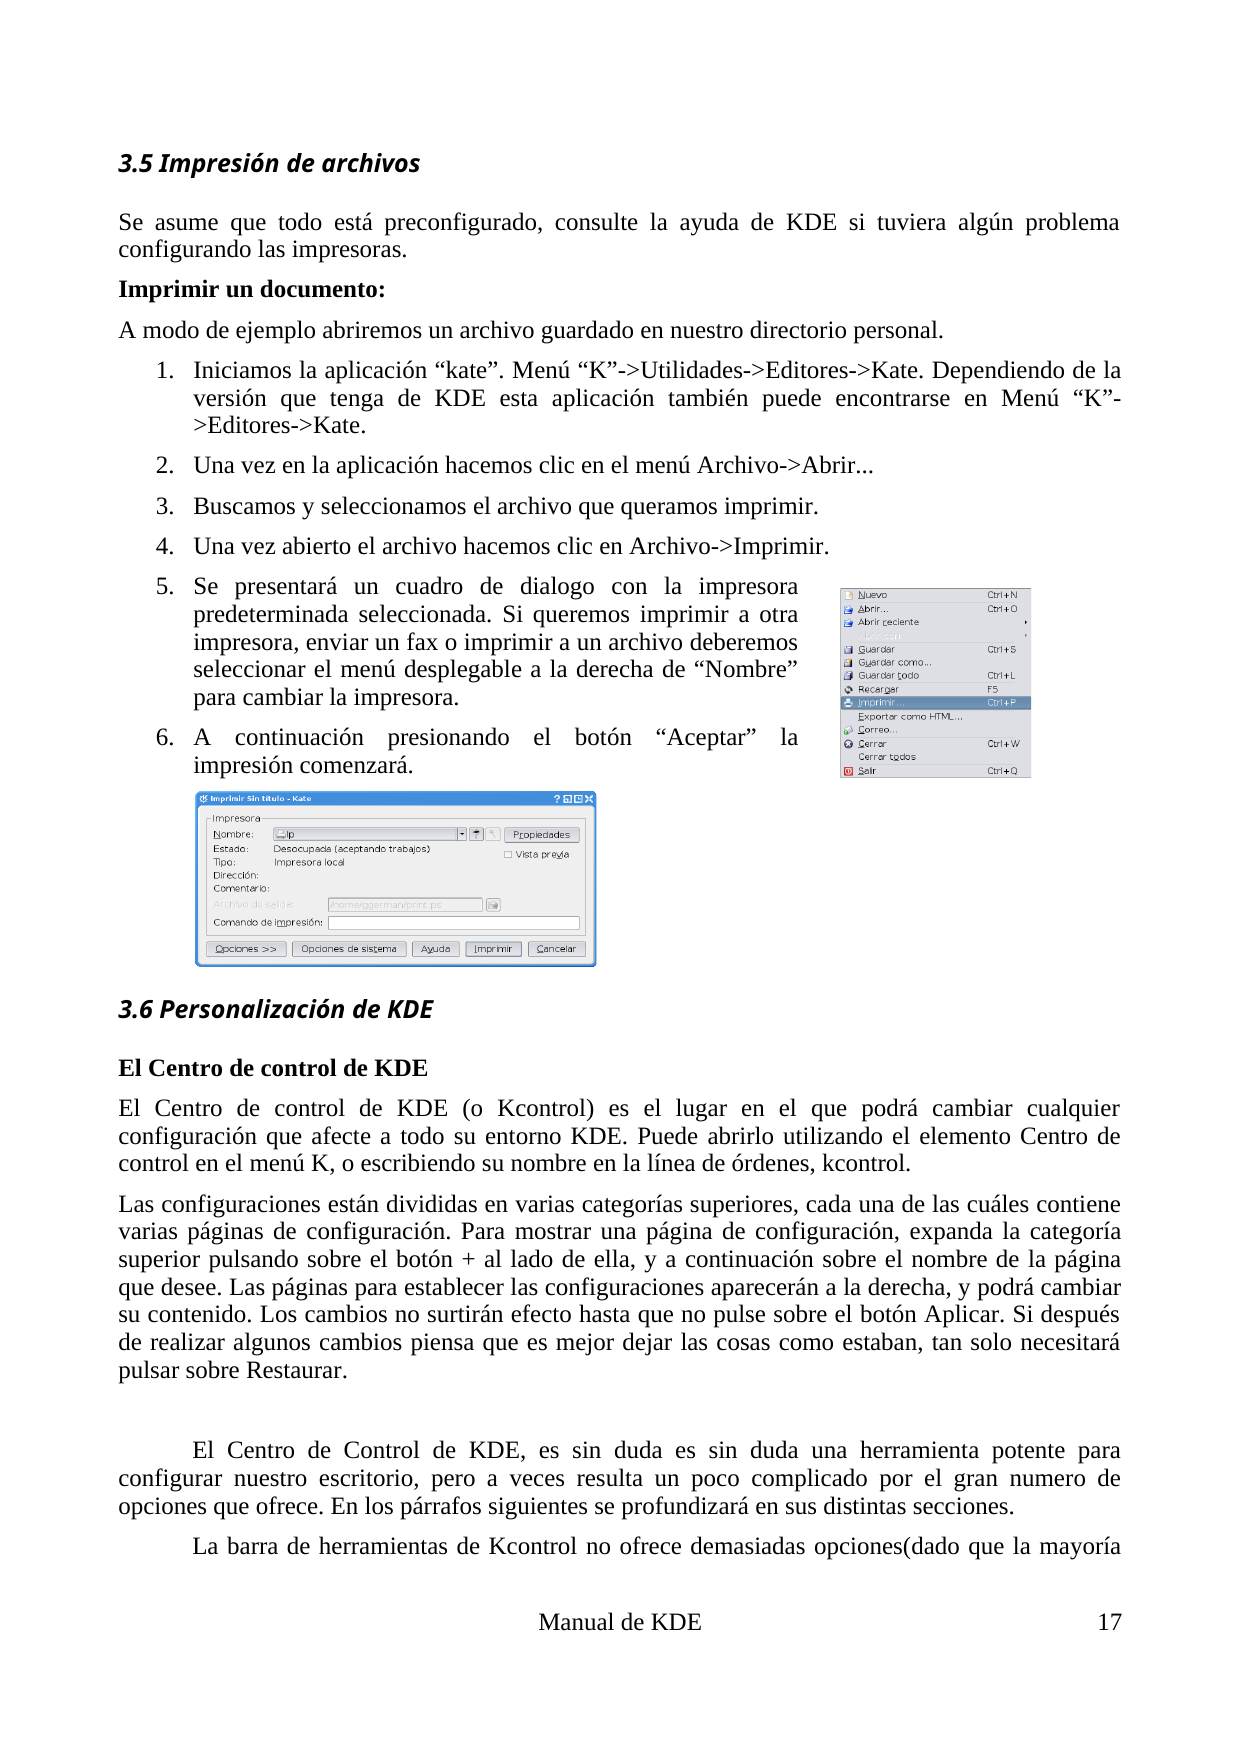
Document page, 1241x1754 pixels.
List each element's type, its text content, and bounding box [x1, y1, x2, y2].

list Una vez abierto el archivo hacemos clic en Archivo->Imprimir. [156, 532, 1122, 560]
text 3.5 Impresión de archivos [118, 146, 1122, 180]
text El Centro de control de KDE (o Kcontrol) es el lugar en el que podrá cambiar cualquier configuración que afecte a todo su entorno KDE. Puede abrirlo utilizando el elemento Centro de control en el menú K, o escribiendo su nombre en la línea de órdenes, kcontrol. [118, 1094, 1122, 1177]
list Iniciamos la aplicación “kate”. Menú “K”->Utilidades->Editores->Kate. Dependiendo de la versión que tenga de KDE esta aplicación también puede encontrarse en Menú “K”->Editores->Kate. [156, 356, 1122, 439]
text Se asume que todo está preconfigurado, consulte la ayuda de KDE si tuviera algún problema configurando las impresoras. [118, 208, 1122, 263]
picture [840, 588, 1032, 778]
list Buscamos y seleccionamos el archivo que queramos imprimir. [156, 492, 1122, 519]
list Se presentará un cuadro de dialogo con la impresora predeterminada seleccionada. Si queremos imprimir a otra impresora, enviar un fax o imprimir a un archivo deberemos seleccionar el menú desplegable a la derecha de “Nombre” para cambiar la impresora. [156, 572, 1122, 711]
text A modo de ejemplo abriremos un archivo guardado en nuestro directorio personal. [118, 316, 1122, 343]
list Una vez en la aplicación hacemos clic en el menú Archivo->Abrir... [156, 452, 1122, 479]
text El Centro de Control de KDE, es sin duda es sin duda una herramienta potente para configurar nuestro escritorio, pero a veces resulta un poco complicado por el gran numero de opciones que ofrece. En los párrafos siguientes se profundizará en sus distintas secciones. [118, 1436, 1122, 1519]
text Imprimir un documento: [118, 276, 1122, 303]
text Las configuraciones están divididas en varias categorías superiores, cada una de las cuáles contiene varias páginas de configuración. Para mostrar una página de configuración, expanda la categoría superior pulsando sobre el botón + al lado de ella, y a continuación sobre el nombre de la página que desee. Las páginas para establecer las configuraciones aparecerán a la derecha, y podrá cambiar su contenido. Los cambios no surtirán efecto hasta que no pulse sobre el botón Aplicar. Si después de realizar algunos cambios piensa que es mejor dejar las cosas como estaban, tan solo necesitará pulsar sobre Restaurar. [118, 1190, 1122, 1384]
list A continuación presionando el botón “Aceptar” la impresión comenzará. [156, 723, 1122, 779]
text 3.6 Personalización de KDE [118, 992, 1122, 1026]
text El Centro de control de KDE [118, 1054, 1122, 1082]
picture [195, 791, 597, 967]
text La barra de herramientas de Kcontrol no ofrece demasiadas opciones(dado que la mayoría [118, 1532, 1122, 1560]
